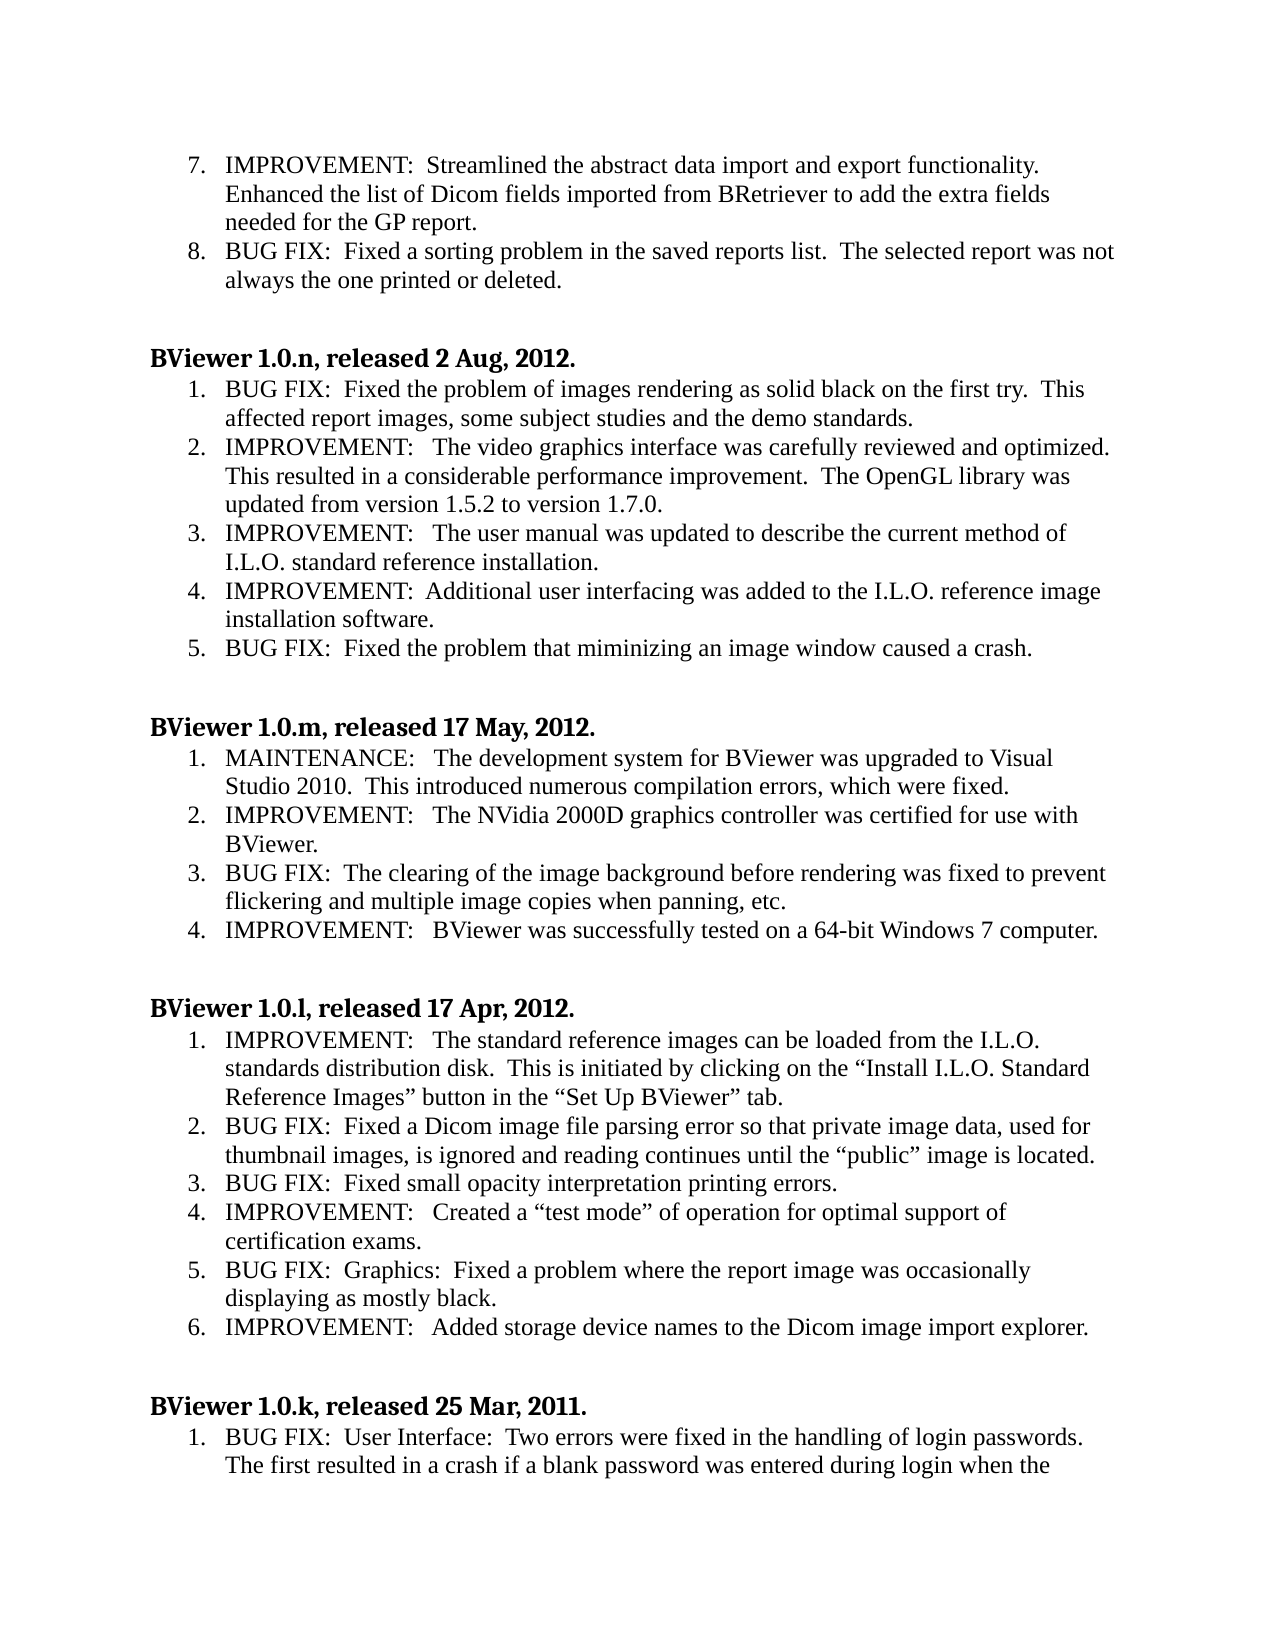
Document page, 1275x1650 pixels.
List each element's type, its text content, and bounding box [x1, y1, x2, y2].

list IMPROVEMENT: Streamlined the abstract data import and export functionality. Enhanced the list of Dicom fields imported from BRetriever to add the extra fields needed for the GP report. [187, 150, 1125, 236]
list IMPROVEMENT: Created a “test mode” of operation for optimal support of certification exams. [187, 1197, 1125, 1255]
subtitle BViewer 1.0.l, released 17 Apr, 2012. [150, 993, 1125, 1025]
list IMPROVEMENT: Additional user interfacing was added to the I.L.O. reference image installation software. [187, 576, 1125, 633]
list IMPROVEMENT: The NVidia 2000D graphics controller was certified for use with BViewer. [187, 800, 1125, 858]
list BUG FIX: Graphics: Fixed a problem where the report image was occasionally displaying as mostly black. [187, 1255, 1125, 1312]
list IMPROVEMENT: The user manual was updated to describe the current method of I.L.O. standard reference installation. [187, 518, 1125, 576]
list IMPROVEMENT: The standard reference images can be loaded from the I.L.O. standards distribution disk. This is initiated by clicking on the “Install I.L.O. Standard Reference Images” button in the “Set Up BViewer” tab. [187, 1025, 1125, 1111]
list BUG FIX: Fixed a sorting problem in the saved reports list. The selected report was not always the one printed or deleted. [187, 236, 1125, 294]
list IMPROVEMENT: The video graphics interface was carefully reviewed and optimized. This resulted in a considerable performance improvement. The OpenGL library was updated from version 1.5.2 to version 1.7.0. [187, 432, 1125, 518]
list MAINTENANCE: The development system for BViewer was upgraded to Visual Studio 2010. This introduced numerous compilation errors, which were fixed. [187, 743, 1125, 800]
list IMPROVEMENT: BViewer was successfully tested on a 64-bit Windows 7 computer. [187, 915, 1125, 944]
subtitle BViewer 1.0.k, released 25 Mar, 2011. [150, 1391, 1125, 1422]
subtitle BViewer 1.0.m, released 17 May, 2012. [150, 712, 1125, 743]
subtitle BViewer 1.0.n, released 2 Aug, 2012. [150, 343, 1125, 374]
list BUG FIX: User Interface: Two errors were fixed in the handling of login passwords. The first resulted in a crash if a blank password was entered during login when the [187, 1422, 1125, 1479]
list BUG FIX: Fixed the problem of images rendering as solid black on the first try. This affected report images, some subject studies and the demo standards. [187, 374, 1125, 432]
list BUG FIX: Fixed small opacity interpretation printing errors. [187, 1168, 1125, 1197]
list BUG FIX: The clearing of the image background before rendering was fixed to prevent flickering and multiple image copies when panning, etc. [187, 858, 1125, 915]
list BUG FIX: Fixed the problem that miminizing an image window caused a crash. [187, 633, 1125, 662]
list IMPROVEMENT: Added storage device names to the Dicom image import explorer. [187, 1312, 1125, 1341]
list BUG FIX: Fixed a Dicom image file parsing error so that private image data, used for thumbnail images, is ignored and reading continues until the “public” image is located. [187, 1111, 1125, 1168]
